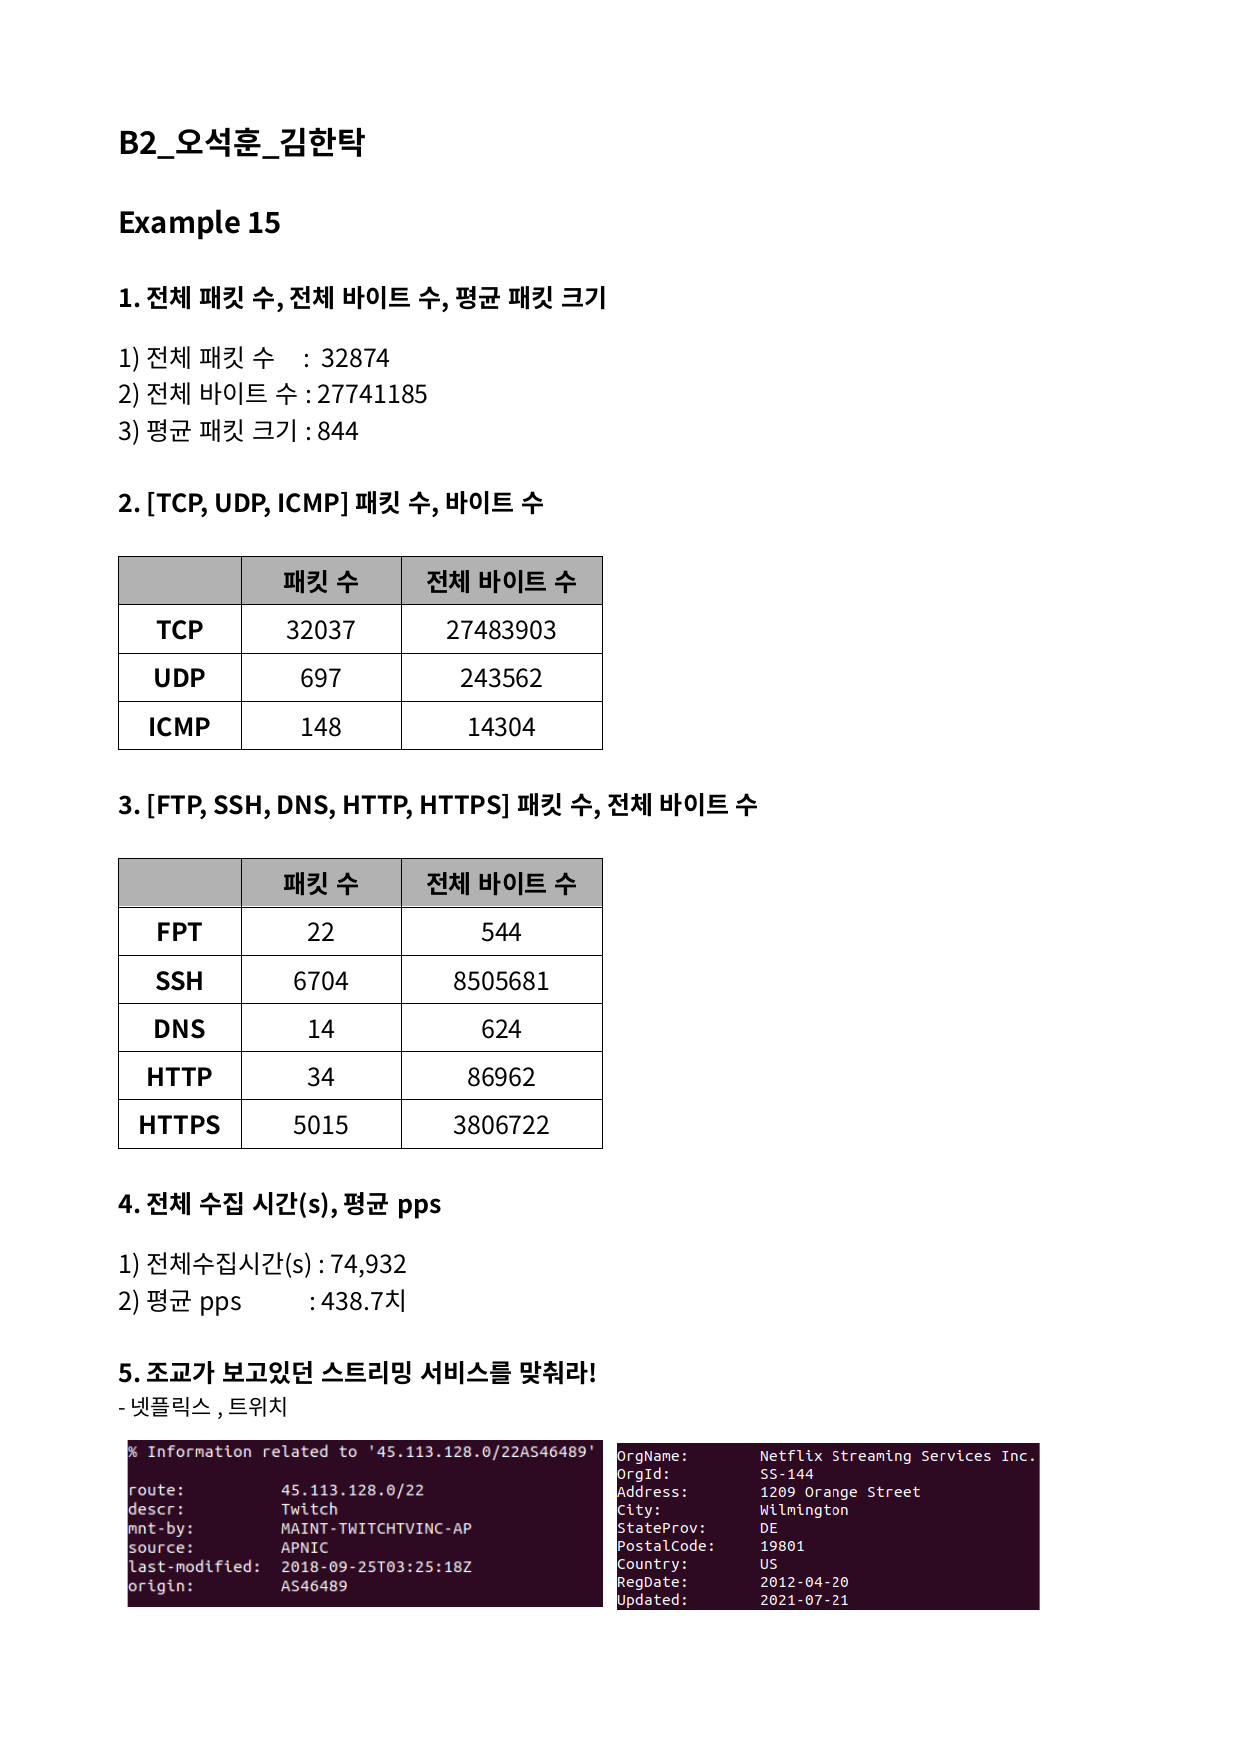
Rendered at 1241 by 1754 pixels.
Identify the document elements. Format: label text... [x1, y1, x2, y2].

text 1) 전체 패킷 수 : 32874 [118, 338, 1122, 375]
table_cell HTTPS [119, 1100, 241, 1148]
table_cell 6704 [242, 956, 401, 1003]
table_cell 32037 [242, 605, 401, 652]
table_cell 27483903 [402, 605, 602, 652]
text 4. 전체 수집 시간(s), 평균 pps [118, 1184, 1122, 1221]
table_cell 8505681 [402, 956, 602, 1003]
table_cell 22 [242, 908, 401, 955]
text 2) 전체 바이트 수 : 27741185 [118, 375, 1122, 411]
table_cell DNS [119, 1004, 241, 1051]
table_cell SSH [119, 956, 241, 1003]
table_cell 544 [402, 908, 602, 955]
table_cell ICMP [119, 702, 241, 749]
table_cell 86962 [402, 1052, 602, 1099]
text 2) 평균 pps : 438.7치 [118, 1281, 1122, 1317]
table_header [119, 557, 241, 604]
text 3. [FTP, SSH, DNS, HTTP, HTTPS] 패킷 수, 전체 바이트 수 [118, 786, 1122, 822]
text B2_오석훈_김한탁 [118, 118, 1122, 163]
table_cell HTTP [119, 1052, 241, 1099]
table_cell 14 [242, 1004, 401, 1051]
table_cell 624 [402, 1004, 602, 1051]
text 1. 전체 패킷 수, 전체 바이트 수, 평균 패킷 크기 [118, 278, 1122, 314]
table_cell 697 [242, 654, 401, 701]
table_header 패킷 수 [242, 859, 401, 906]
text 2. [TCP, UDP, ICMP] 패킷 수, 바이트 수 [118, 483, 1122, 520]
table_header 전체 바이트 수 [402, 859, 602, 906]
table_header 전체 바이트 수 [402, 557, 602, 604]
table_cell 14304 [402, 702, 602, 749]
text 5. 조교가 보고있던 스트리밍 서비스를 맞춰라! [118, 1353, 1122, 1390]
table_cell 148 [242, 702, 401, 749]
table_header [119, 859, 241, 906]
table_cell FPT [119, 908, 241, 955]
table_cell UDP [119, 654, 241, 701]
table_cell 243562 [402, 654, 602, 701]
text 3) 평균 패킷 크기 : 844 [118, 411, 1122, 447]
text - 넷플릭스 , 트위치 [118, 1390, 1122, 1421]
table_cell 34 [242, 1052, 401, 1099]
table_header 패킷 수 [242, 557, 401, 604]
text Example 15 [118, 199, 1122, 242]
table_cell 3806722 [402, 1100, 602, 1148]
table_cell 5015 [242, 1100, 401, 1148]
table_cell TCP [119, 605, 241, 652]
text 1) 전체수집시간(s) : 74,932 [118, 1245, 1122, 1281]
